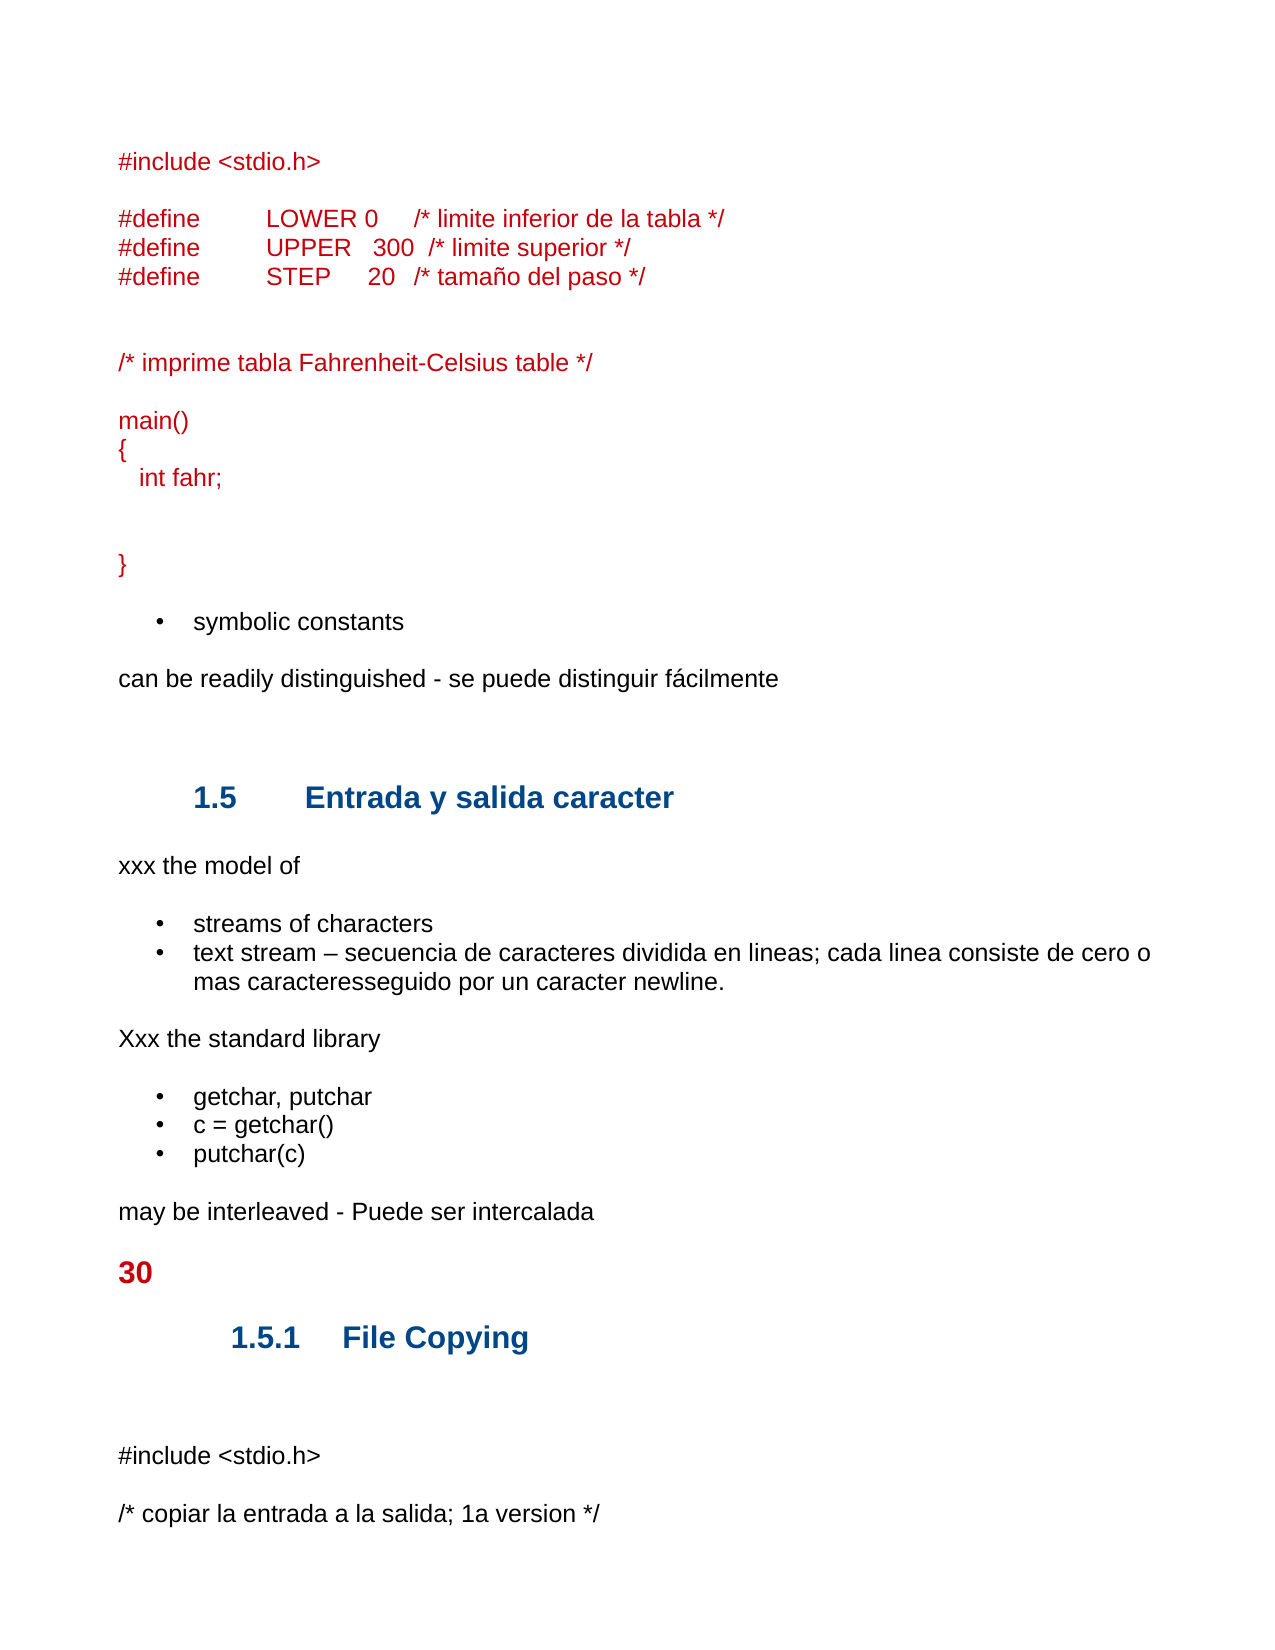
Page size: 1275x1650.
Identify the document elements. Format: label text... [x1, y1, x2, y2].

text #define STEP 20 /* tamaño del paso */ [118, 262, 1157, 291]
list getchar, putchar [156, 1082, 1157, 1110]
list c = getchar() [156, 1110, 1157, 1139]
list putchar(c) [156, 1139, 1157, 1168]
text int fahr; [118, 463, 1157, 492]
text #include <stdio.h> [118, 147, 1157, 176]
text #define UPPER 300 /* limite superior */ [118, 233, 1157, 262]
text Xxx the standard library [118, 1024, 1157, 1053]
text 30 [118, 1254, 1157, 1290]
text xxx the model of [118, 851, 1157, 880]
list File Copying [231, 1319, 1157, 1355]
list symbolic constants [156, 607, 1157, 636]
text #include <stdio.h> [118, 1441, 1157, 1470]
text { [118, 434, 1157, 463]
list streams of characters [156, 909, 1157, 938]
list text stream – secuencia de caracteres dividida en lineas; cada linea consiste de cero o mas caracteresseguido por un caracter newline. [156, 938, 1157, 995]
text /* imprime tabla Fahrenheit-Celsius table */ [118, 348, 1157, 377]
text } [118, 549, 1157, 578]
text main() [118, 406, 1157, 434]
text may be interleaved - Puede ser intercalada [118, 1197, 1157, 1226]
list Entrada y salida caracter [193, 779, 1157, 815]
text /* copiar la entrada a la salida; 1a version */ [118, 1499, 1157, 1527]
text #define LOWER 0 /* limite inferior de la tabla */ [118, 204, 1157, 233]
text can be readily distinguished - se puede distinguir fácilmente [118, 664, 1157, 693]
